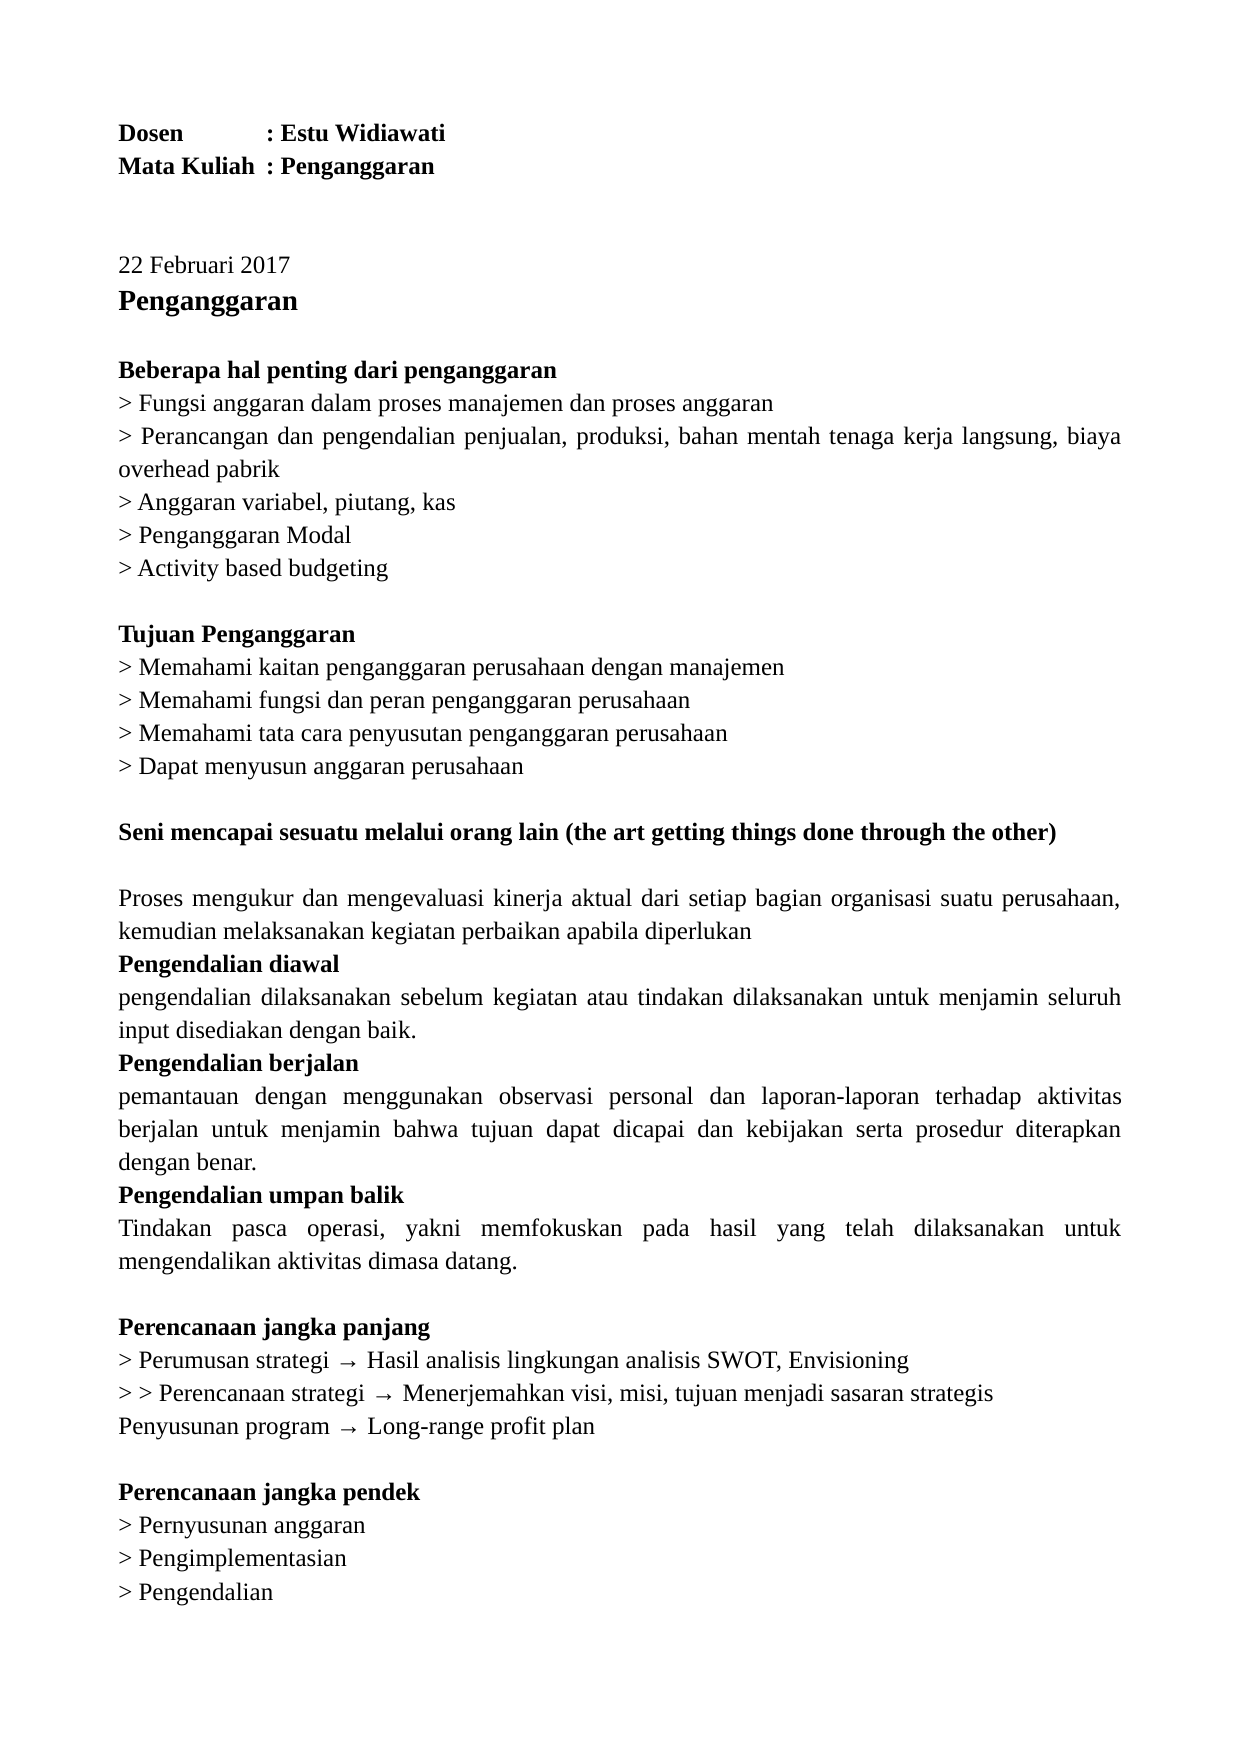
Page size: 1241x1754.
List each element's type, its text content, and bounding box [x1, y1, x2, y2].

text Pengendalian diawal [118, 949, 1122, 978]
text Penganggaran [118, 283, 1122, 317]
text > Penganggaran Modal [118, 520, 1122, 549]
text > Perumusan strategi → Hasil analisis lingkungan analisis SWOT, Envisioning [118, 1345, 1122, 1374]
text pengendalian dilaksanakan sebelum kegiatan atau tindakan dilaksanakan untuk menjamin seluruh input disediakan dengan baik. [118, 982, 1122, 1044]
text Pengendalian umpan balik [118, 1180, 1122, 1209]
text > Memahami kaitan penganggaran perusahaan dengan manajemen [118, 652, 1122, 681]
text > > Perencanaan strategi → Menerjemahkan visi, misi, tujuan menjadi sasaran strategis [118, 1378, 1122, 1407]
text > Anggaran variabel, piutang, kas [118, 487, 1122, 516]
text Seni mencapai sesuatu melalui orang lain (the art getting things done through the other) [118, 817, 1122, 846]
text Tujuan Penganggaran [118, 619, 1122, 648]
text Perencanaan jangka panjang [118, 1312, 1122, 1341]
text Beberapa hal penting dari penganggaran [118, 355, 1122, 383]
text pemantauan dengan menggunakan observasi personal dan laporan-laporan terhadap aktivitas berjalan untuk menjamin bahwa tujuan dapat dicapai dan kebijakan serta prosedur diterapkan dengan benar. [118, 1081, 1122, 1176]
text > Perancangan dan pengendalian penjualan, produksi, bahan mentah tenaga kerja langsung, biaya overhead pabrik [118, 421, 1122, 483]
text Tindakan pasca operasi, yakni memfokuskan pada hasil yang telah dilaksanakan untuk mengendalikan aktivitas dimasa datang. [118, 1213, 1122, 1275]
text > Pernyusunan anggaran [118, 1511, 1122, 1539]
text > Pengendalian [118, 1577, 1122, 1605]
text > Dapat menyusun anggaran perusahaan [118, 751, 1122, 780]
text > Fungsi anggaran dalam proses manajemen dan proses anggaran [118, 388, 1122, 417]
text Penyusunan program → Long-range profit plan [118, 1411, 1122, 1440]
text > Pengimplementasian [118, 1543, 1122, 1572]
text > Activity based budgeting [118, 553, 1122, 582]
text Dosen : Estu Widiawati [118, 118, 1122, 147]
text 22 Februari 2017 [118, 250, 1122, 279]
text Proses mengukur dan mengevaluasi kinerja aktual dari setiap bagian organisasi suatu perusahaan, kemudian melaksanakan kegiatan perbaikan apabila diperlukan [118, 883, 1122, 945]
text Mata Kuliah : Penganggaran [118, 151, 1122, 180]
text Pengendalian berjalan [118, 1048, 1122, 1077]
text Perencanaan jangka pendek [118, 1477, 1122, 1506]
text > Memahami tata cara penyusutan penganggaran perusahaan [118, 718, 1122, 747]
text > Memahami fungsi dan peran penganggaran perusahaan [118, 685, 1122, 714]
